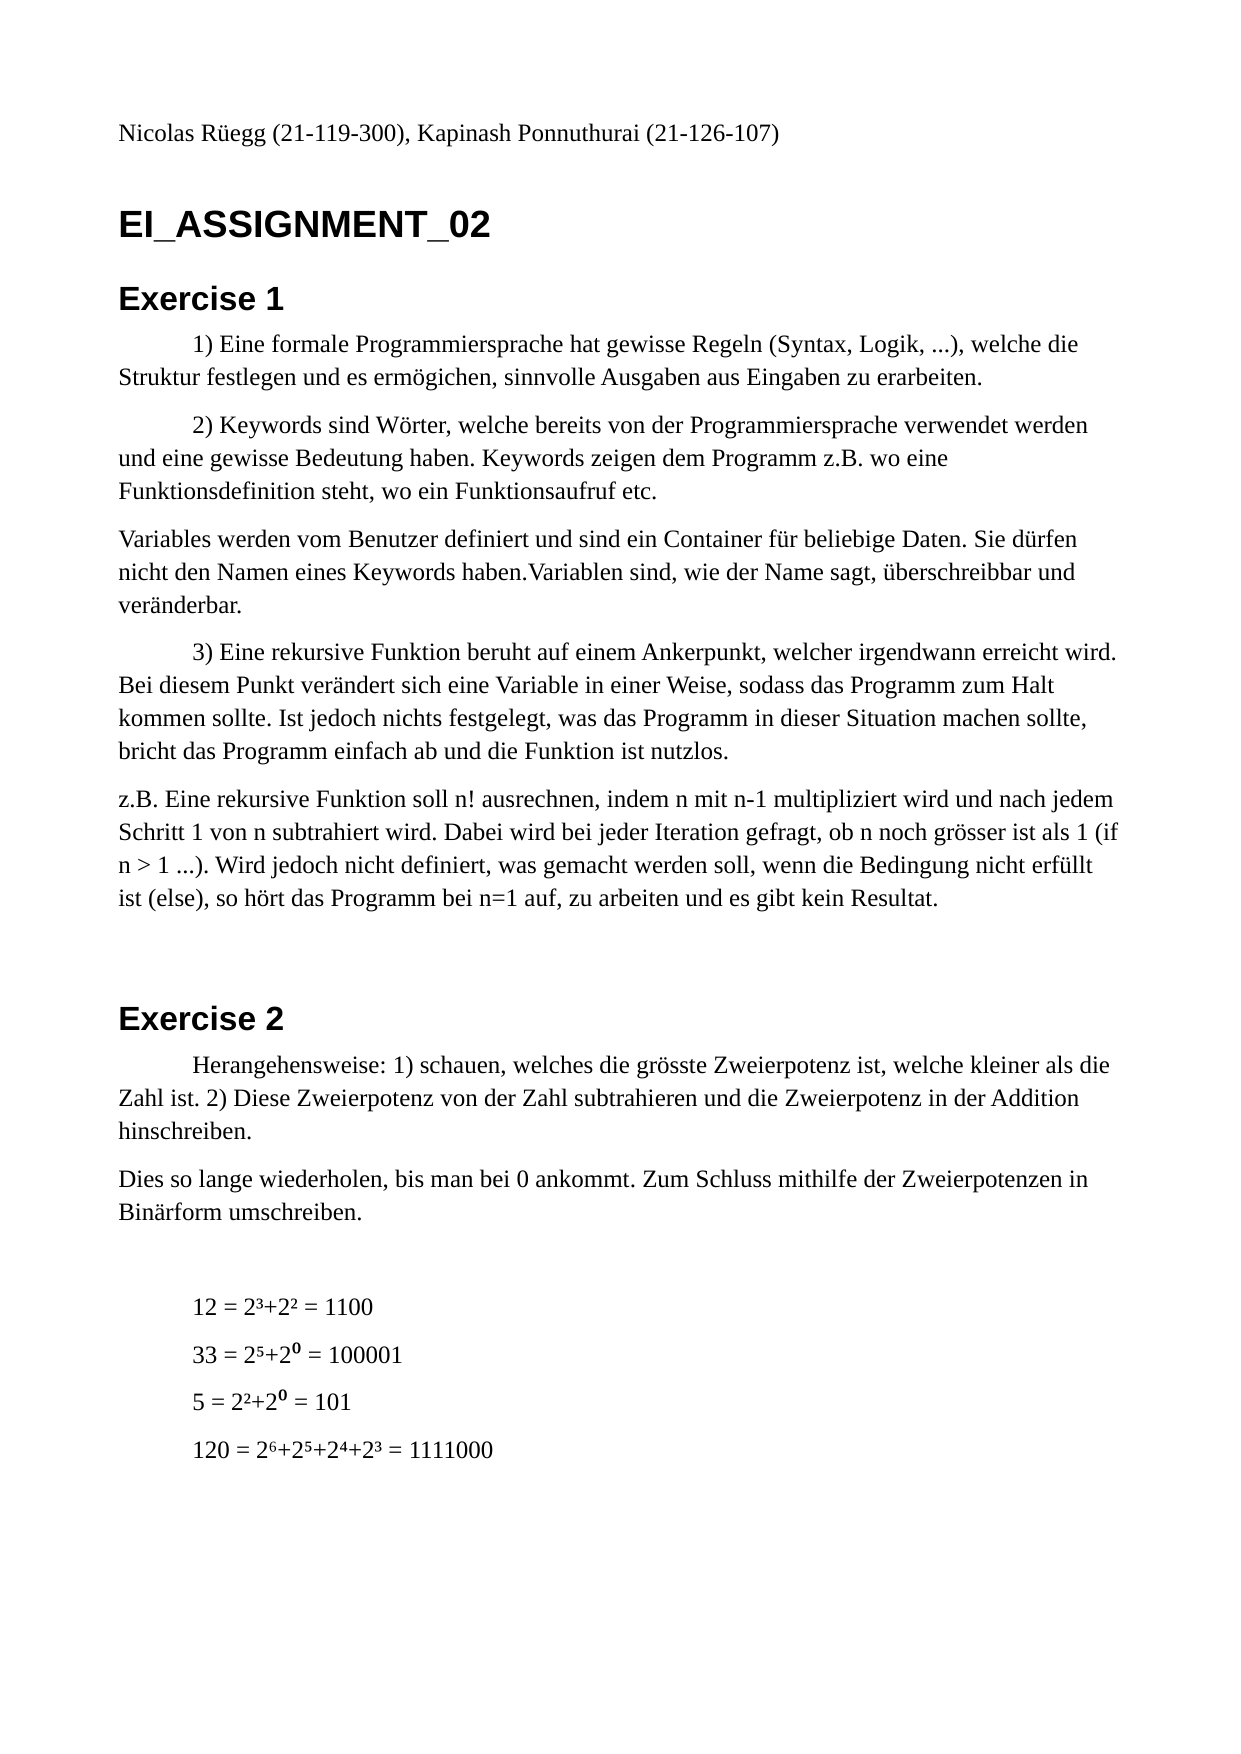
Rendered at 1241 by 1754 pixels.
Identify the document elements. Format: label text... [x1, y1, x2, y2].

text Dies so lange wiederholen, bis man bei 0 ankommt. Zum Schluss mithilfe der Zweierpotenzen in Binärform umschreiben. [118, 1164, 1122, 1226]
text 1) Eine formale Programmiersprache hat gewisse Regeln (Syntax, Logik, ...), welche die Struktur festlegen und es ermögichen, sinnvolle Ausgaben aus Eingaben zu erarbeiten. [118, 329, 1122, 391]
text z.B. Eine rekursive Funktion soll n! ausrechnen, indem n mit n-1 multipliziert wird und nach jedem Schritt 1 von n subtrahiert wird. Dabei wird bei jeder Iteration gefragt, ob n noch grösser ist als 1 (if n > 1 ...). Wird jedoch nicht definiert, was gemacht werden soll, wenn die Bedingung nicht erfüllt ist (else), so hört das Programm bei n=1 auf, zu arbeiten und es gibt kein Resultat. [118, 784, 1122, 912]
text Variables werden vom Benutzer definiert und sind ein Container für beliebige Daten. Sie dürfen nicht den Namen eines Keywords haben.Variablen sind, wie der Name sagt, überschreibbar und veränderbar. [118, 524, 1122, 618]
subtitle Exercise 2 [118, 999, 1122, 1038]
text 2) Keywords sind Wörter, welche bereits von der Programmiersprache verwendet werden und eine gewisse Bedeutung haben. Keywords zeigen dem Programm z.B. wo eine Funktionsdefinition steht, wo ein Funktionsaufruf etc. [118, 410, 1122, 505]
subtitle EI_ASSIGNMENT_02 [118, 201, 1122, 245]
text 33 = 2⁵+2⁰ = 100001 [118, 1340, 1122, 1368]
text 120 = 2⁶+2⁵+2⁴+2³ = 1111000 [118, 1435, 1122, 1464]
text 12 = 2³+2² = 1100 [118, 1292, 1122, 1321]
text 5 = 2²+2⁰ = 101 [118, 1387, 1122, 1416]
text 3) Eine rekursive Funktion beruht auf einem Ankerpunkt, welcher irgendwann erreicht wird. Bei diesem Punkt verändert sich eine Variable in einer Weise, sodass das Programm zum Halt kommen sollte. Ist jedoch nichts festgelegt, was das Programm in dieser Situation machen sollte, bricht das Programm einfach ab und die Funktion ist nutzlos. [118, 637, 1122, 765]
text Herangehensweise: 1) schauen, welches die grösste Zweierpotenz ist, welche kleiner als die Zahl ist. 2) Diese Zweierpotenz von der Zahl subtrahieren und die Zweierpotenz in der Addition hinschreiben. [118, 1050, 1122, 1145]
subtitle Exercise 1 [118, 278, 1122, 317]
